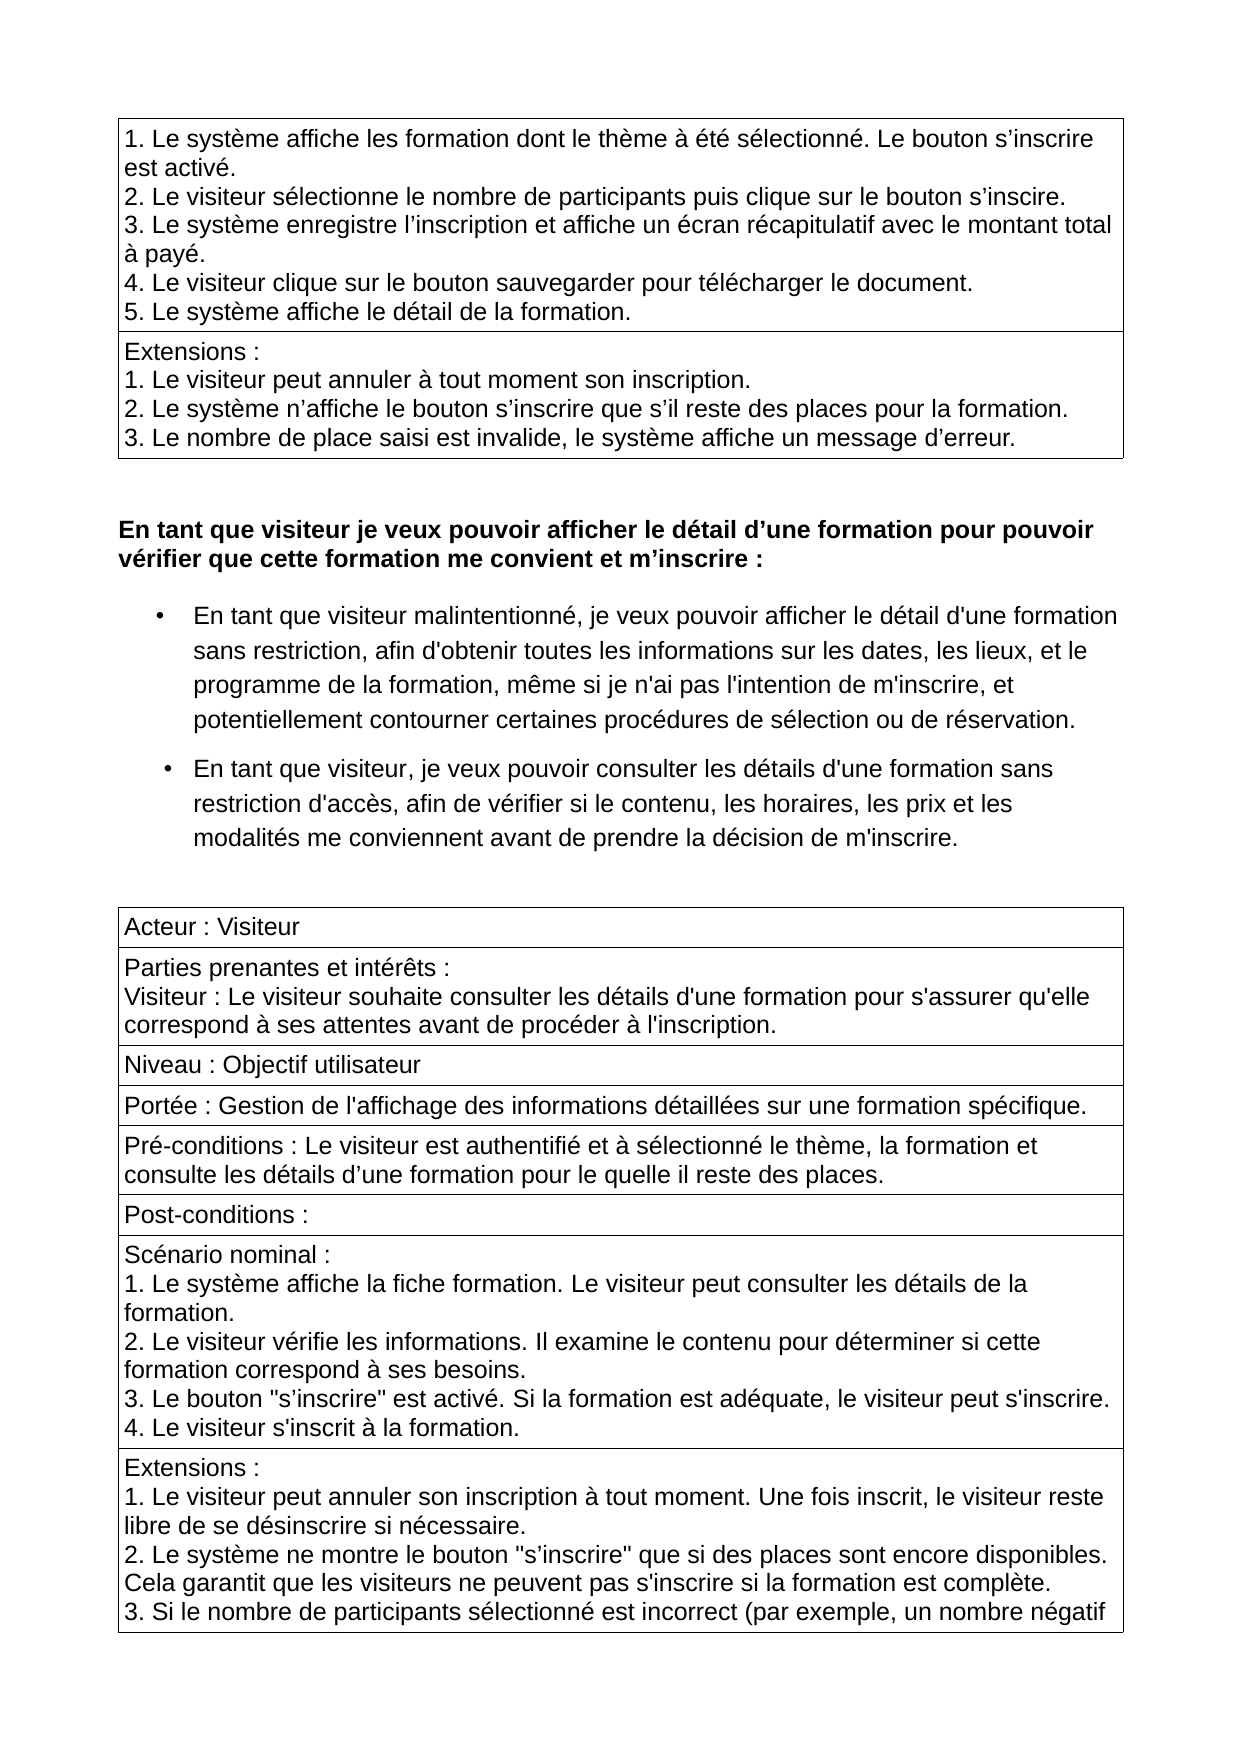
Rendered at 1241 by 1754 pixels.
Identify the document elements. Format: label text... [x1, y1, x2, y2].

table_cell Parties prenantes et intérêts : Visiteur : Le visiteur souhaite consulter les détails d'une formation pour s'assurer qu'elle correspond à ses attentes avant de procéder à l'inscription. [119, 948, 1123, 1045]
table_cell Extensions : 1. Le visiteur peut annuler à tout moment son inscription. 2. Le système n’affiche le bouton s’inscrire que s’il reste des places pour la formation. 3. Le nombre de place saisi est invalide, le système affiche un message d’erreur. [119, 332, 1123, 457]
table_cell 1. Le système affiche les formation dont le thème à été sélectionné. Le bouton s’inscrire est activé. 2. Le visiteur sélectionne le nombre de participants puis clique sur le bouton s’inscire. 3. Le système enregistre l’inscription et affiche un écran récapitulatif avec le montant total à payé. 4. Le visiteur clique sur le bouton sauvegarder pour télécharger le document. 5. Le système affiche le détail de la formation. [119, 119, 1123, 331]
table_cell Post-conditions : [119, 1195, 1123, 1235]
table_cell Scénario nominal : 1. Le système affiche la fiche formation. Le visiteur peut consulter les détails de la formation. 2. Le visiteur vérifie les informations. Il examine le contenu pour déterminer si cette formation correspond à ses besoins. 3. Le bouton "s’inscrire" est activé. Si la formation est adéquate, le visiteur peut s'inscrire. 4. Le visiteur s'inscrit à la formation. [119, 1236, 1123, 1447]
table_cell Niveau : Objectif utilisateur [119, 1046, 1123, 1085]
table_cell Extensions : 1. Le visiteur peut annuler son inscription à tout moment. Une fois inscrit, le visiteur reste libre de se désinscrire si nécessaire. 2. Le système ne montre le bouton "s’inscrire" que si des places sont encore disponibles. Cela garantit que les visiteurs ne peuvent pas s'inscrire si la formation est complète. 3. Si le nombre de participants sélectionné est incorrect (par exemple, un nombre négatif [119, 1449, 1123, 1632]
table_cell Pré-conditions : Le visiteur est authentifié et à sélectionné le thème, la formation et consulte les détails d’une formation pour le quelle il reste des places. [119, 1126, 1123, 1194]
table_cell Portée : Gestion de l'affichage des informations détaillées sur une formation spécifique. [119, 1086, 1123, 1125]
list En tant que visiteur malintentionné, je veux pouvoir afficher le détail d'une formation sans restriction, afin d'obtenir toutes les informations sur les dates, les lieux, et le programme de la formation, même si je n'ai pas l'intention de m'inscrire, et potentiellement contourner certaines procédures de sélection ou de réservation. [156, 601, 1122, 734]
list En tant que visiteur, je veux pouvoir consulter les détails d'une formation sans restriction d'accès, afin de vérifier si le contenu, les horaires, les prix et les modalités me conviennent avant de prendre la décision de m'inscrire. [164, 754, 1122, 886]
table_header Acteur : Visiteur [119, 908, 1123, 947]
text En tant que visiteur je veux pouvoir afficher le détail d’une formation pour pouvoir vérifier que cette formation me convient et m’inscrire : [118, 515, 1122, 573]
